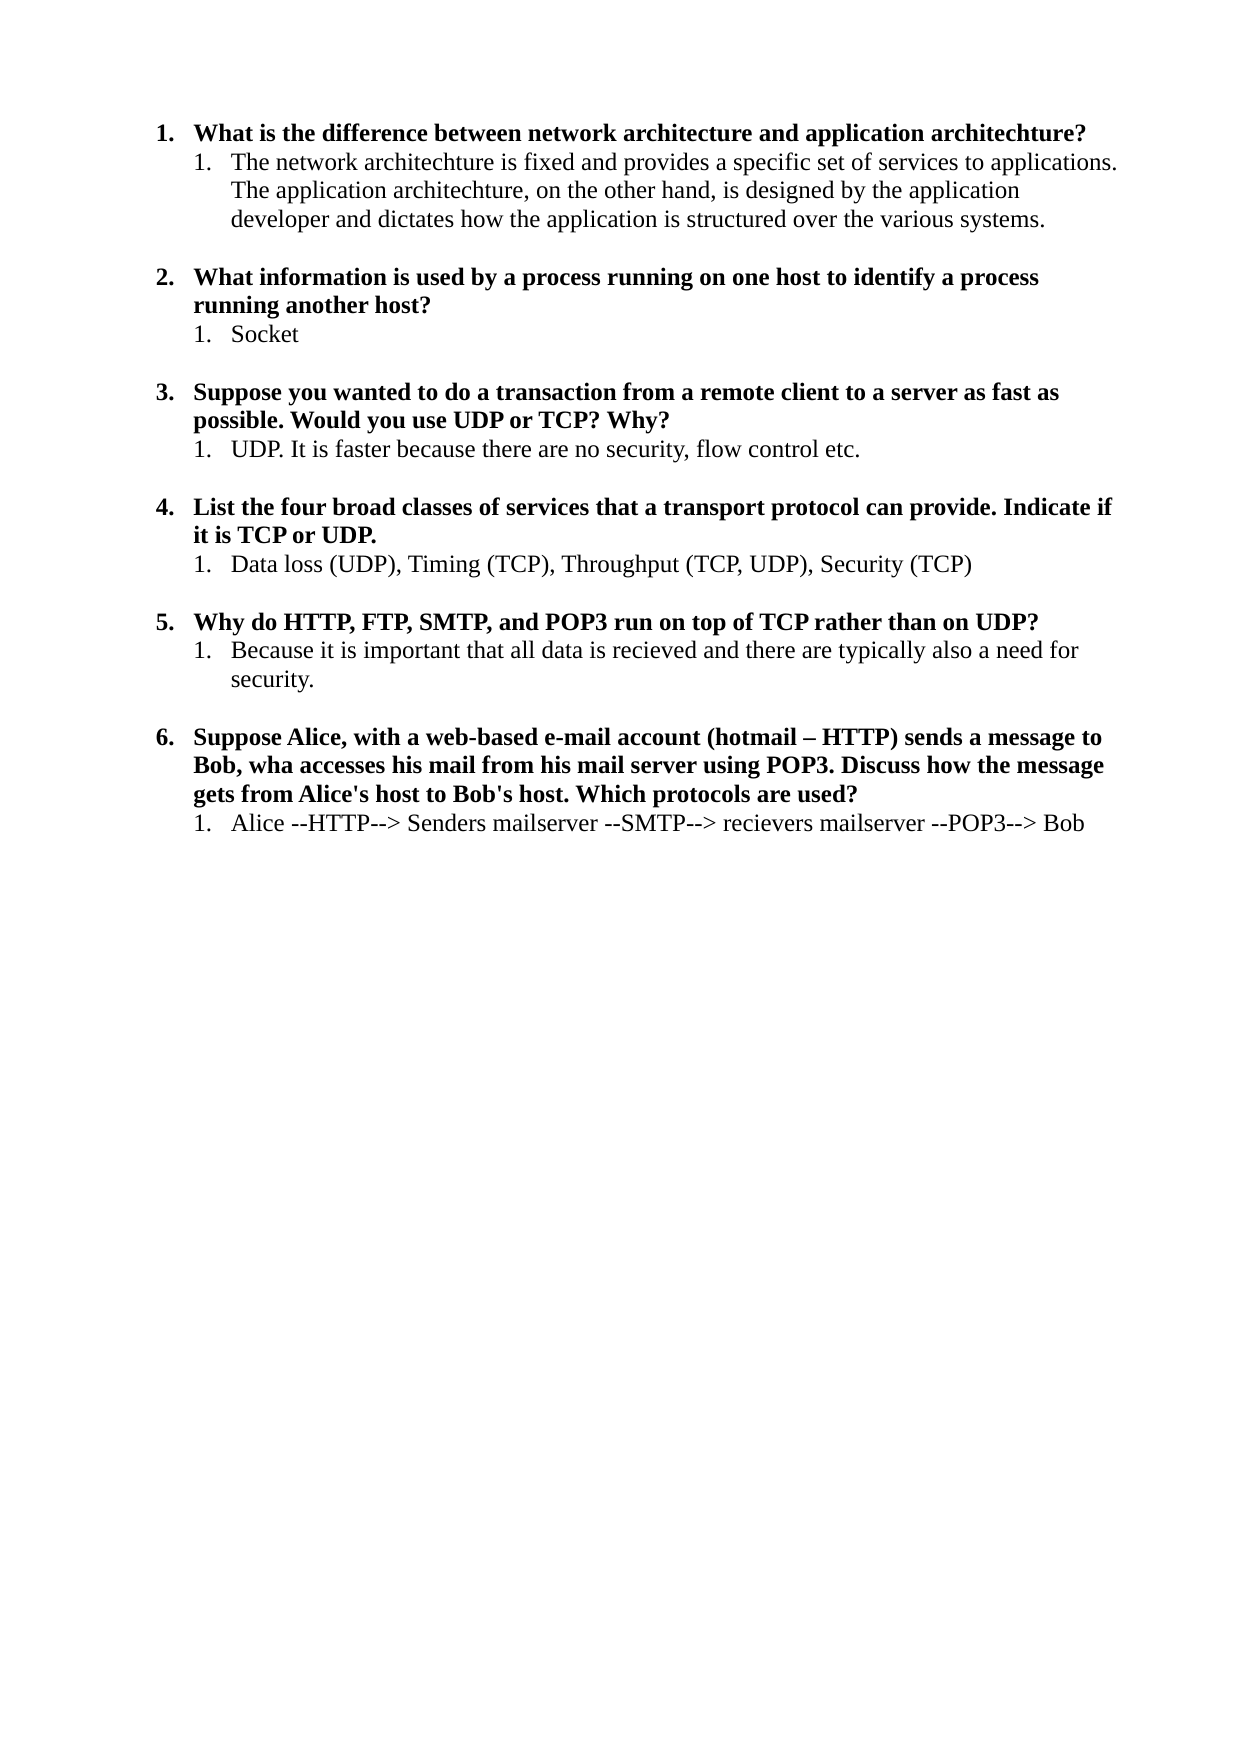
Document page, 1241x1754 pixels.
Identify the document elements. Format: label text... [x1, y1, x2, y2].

list Socket [193, 319, 1122, 348]
list Because it is important that all data is recieved and there are typically also a need for security. [193, 636, 1122, 693]
list What is the difference between network architecture and application architechture? [156, 118, 1122, 147]
list UDP. It is faster because there are no security, flow control etc. [193, 434, 1122, 463]
list What information is used by a process running on one host to identify a process running another host? [156, 262, 1122, 319]
list Suppose you wanted to do a transaction from a remote client to a server as fast as possible. Would you use UDP or TCP? Why? [156, 377, 1122, 434]
list Suppose Alice, with a web-based e-mail account (hotmail – HTTP) sends a message to Bob, wha accesses his mail from his mail server using POP3. Discuss how the message gets from Alice's host to Bob's host. Which protocols are used? [156, 722, 1122, 808]
list Why do HTTP, FTP, SMTP, and POP3 run on top of TCP rather than on UDP? [156, 607, 1122, 636]
list Alice --HTTP--> Senders mailserver --SMTP--> recievers mailserver --POP3--> Bob [193, 808, 1122, 837]
list List the four broad classes of services that a transport protocol can provide. Indicate if it is TCP or UDP. [156, 492, 1122, 549]
list Data loss (UDP), Timing (TCP), Throughput (TCP, UDP), Security (TCP) [193, 549, 1122, 578]
list The application architechture, on the other hand, is designed by the application developer and dictates how the application is structured over the various systems. [193, 176, 1122, 233]
list The network architechture is fixed and provides a specific set of services to applications. [193, 147, 1122, 176]
